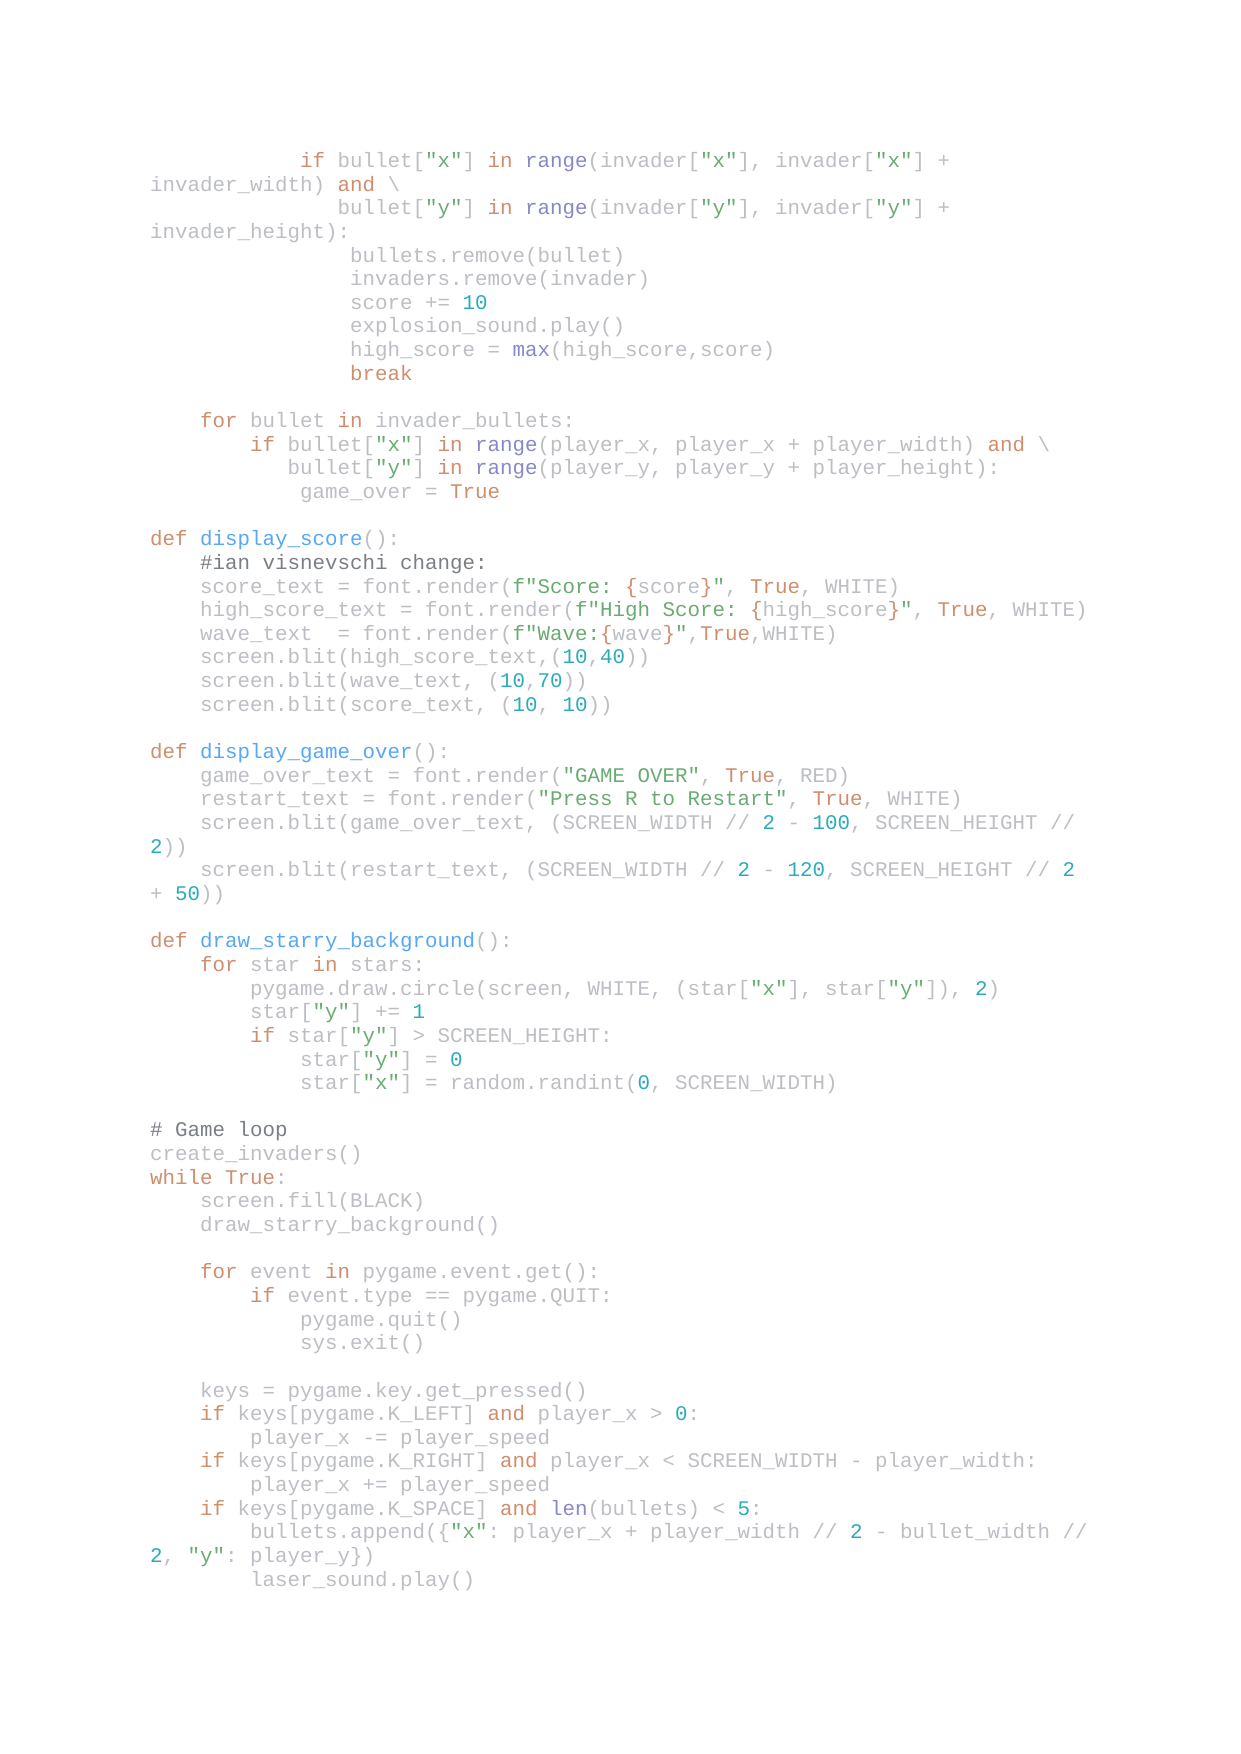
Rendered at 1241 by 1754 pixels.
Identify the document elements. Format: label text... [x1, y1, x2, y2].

text if bullet["x"] in range(invader["x"], invader["x"] + invader_width) and \ bullet["y"] in range(invader["y"], invader["y"] + invader_height): bullets.remove(bullet) invaders.remove(invader) score += 10 explosion_sound.play() high_score = max(high_score,score) break for bullet in invader_bullets: if bullet["x"] in range(player_x, player_x + player_width) and \ bullet["y"] in range(player_y, player_y + player_height): game_over = True def display_score(): #ian visnevschi change: score_text = font.render(f"Score: {score}", True, WHITE) high_score_text = font.render(f"High Score: {high_score}", True, WHITE) wave_text = font.render(f"Wave:{wave}",True,WHITE) screen.blit(high_score_text,(10,40)) screen.blit(wave_text, (10,70)) screen.blit(score_text, (10, 10)) def display_game_over(): game_over_text = font.render("GAME OVER", True, RED) restart_text = font.render("Press R to Restart", True, WHITE) screen.blit(game_over_text, (SCREEN_WIDTH // 2 - 100, SCREEN_HEIGHT // 2)) screen.blit(restart_text, (SCREEN_WIDTH // 2 - 120, SCREEN_HEIGHT // 2 + 50)) def draw_starry_background(): for star in stars: pygame.draw.circle(screen, WHITE, (star["x"], star["y"]), 2) star["y"] += 1 if star["y"] > SCREEN_HEIGHT: star["y"] = 0 star["x"] = random.randint(0, SCREEN_WIDTH) # Game loop create_invaders() while True: screen.fill(BLACK) draw_starry_background() for event in pygame.event.get(): if event.type == pygame.QUIT: pygame.quit() sys.exit() keys = pygame.key.get_pressed() if keys[pygame.K_LEFT] and player_x > 0: player_x -= player_speed if keys[pygame.K_RIGHT] and player_x < SCREEN_WIDTH - player_width: player_x += player_speed if keys[pygame.K_SPACE] and len(bullets) < 5: bullets.append({"x": player_x + player_width // 2 - bullet_width // 2, "y": player_y}) laser_sound.play() [150, 150, 1090, 1592]
